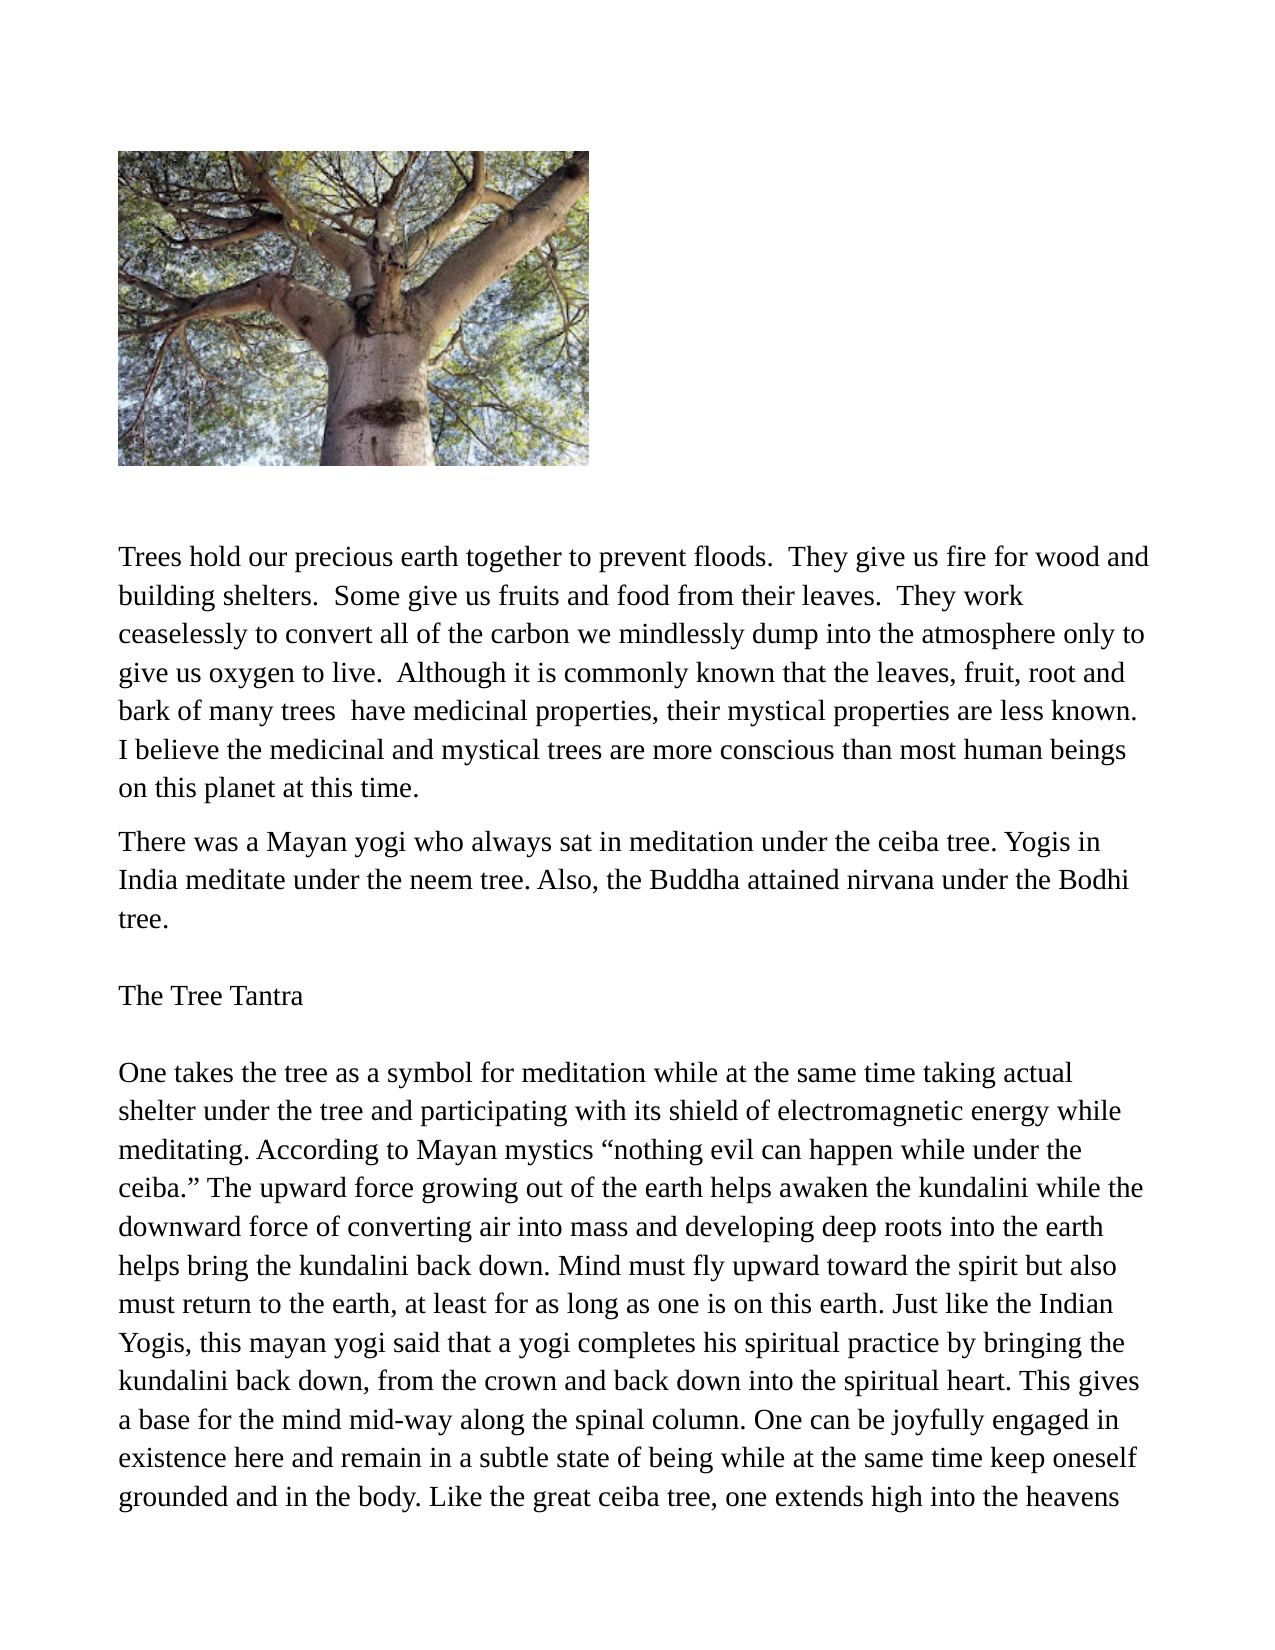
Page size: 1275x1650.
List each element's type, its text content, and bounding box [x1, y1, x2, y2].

text There was a Mayan yogi who always sat in meditation under the ceiba tree. Yogis in India meditate under the neem tree. Also, the Buddha attained nirvana under the Bodhi tree. The Tree Tantra One takes the tree as a symbol for meditation while at the same time taking actual shelter under the tree and participating with its shield of electromagnetic energy while meditating. According to Mayan mystics “nothing evil can happen while under the ceiba.” The upward force growing out of the earth helps awaken the kundalini while the downward force of converting air into mass and developing deep roots into the earth helps bring the kundalini back down. Mind must fly upward toward the spirit but also must return to the earth, at least for as long as one is on this earth. Just like the Indian Yogis, this mayan yogi said that a yogi completes his spiritual practice by bringing the kundalini back down, from the crown and back down into the spiritual heart. This gives a base for the mind mid-way along the spinal column. One can be joyfully engaged in existence here and remain in a subtle state of being while at the same time keep oneself grounded and in the body. Like the great ceiba tree, one extends high into the heavens [118, 824, 1157, 1512]
text Trees hold our precious earth together to prevent floods. They give us fire for wood and building shelters. Some give us fruits and food from their leaves. They work ceaselessly to convert all of the carbon we mindlessly dump into the atmosphere only to give us oxygen to live. Although it is commonly known that the leaves, fruit, root and bark of many trees have medicinal properties, their mystical properties are less known. I believe the medicinal and mystical trees are more conscious than most human beings on this planet at this time. [118, 539, 1157, 804]
picture [118, 151, 589, 466]
